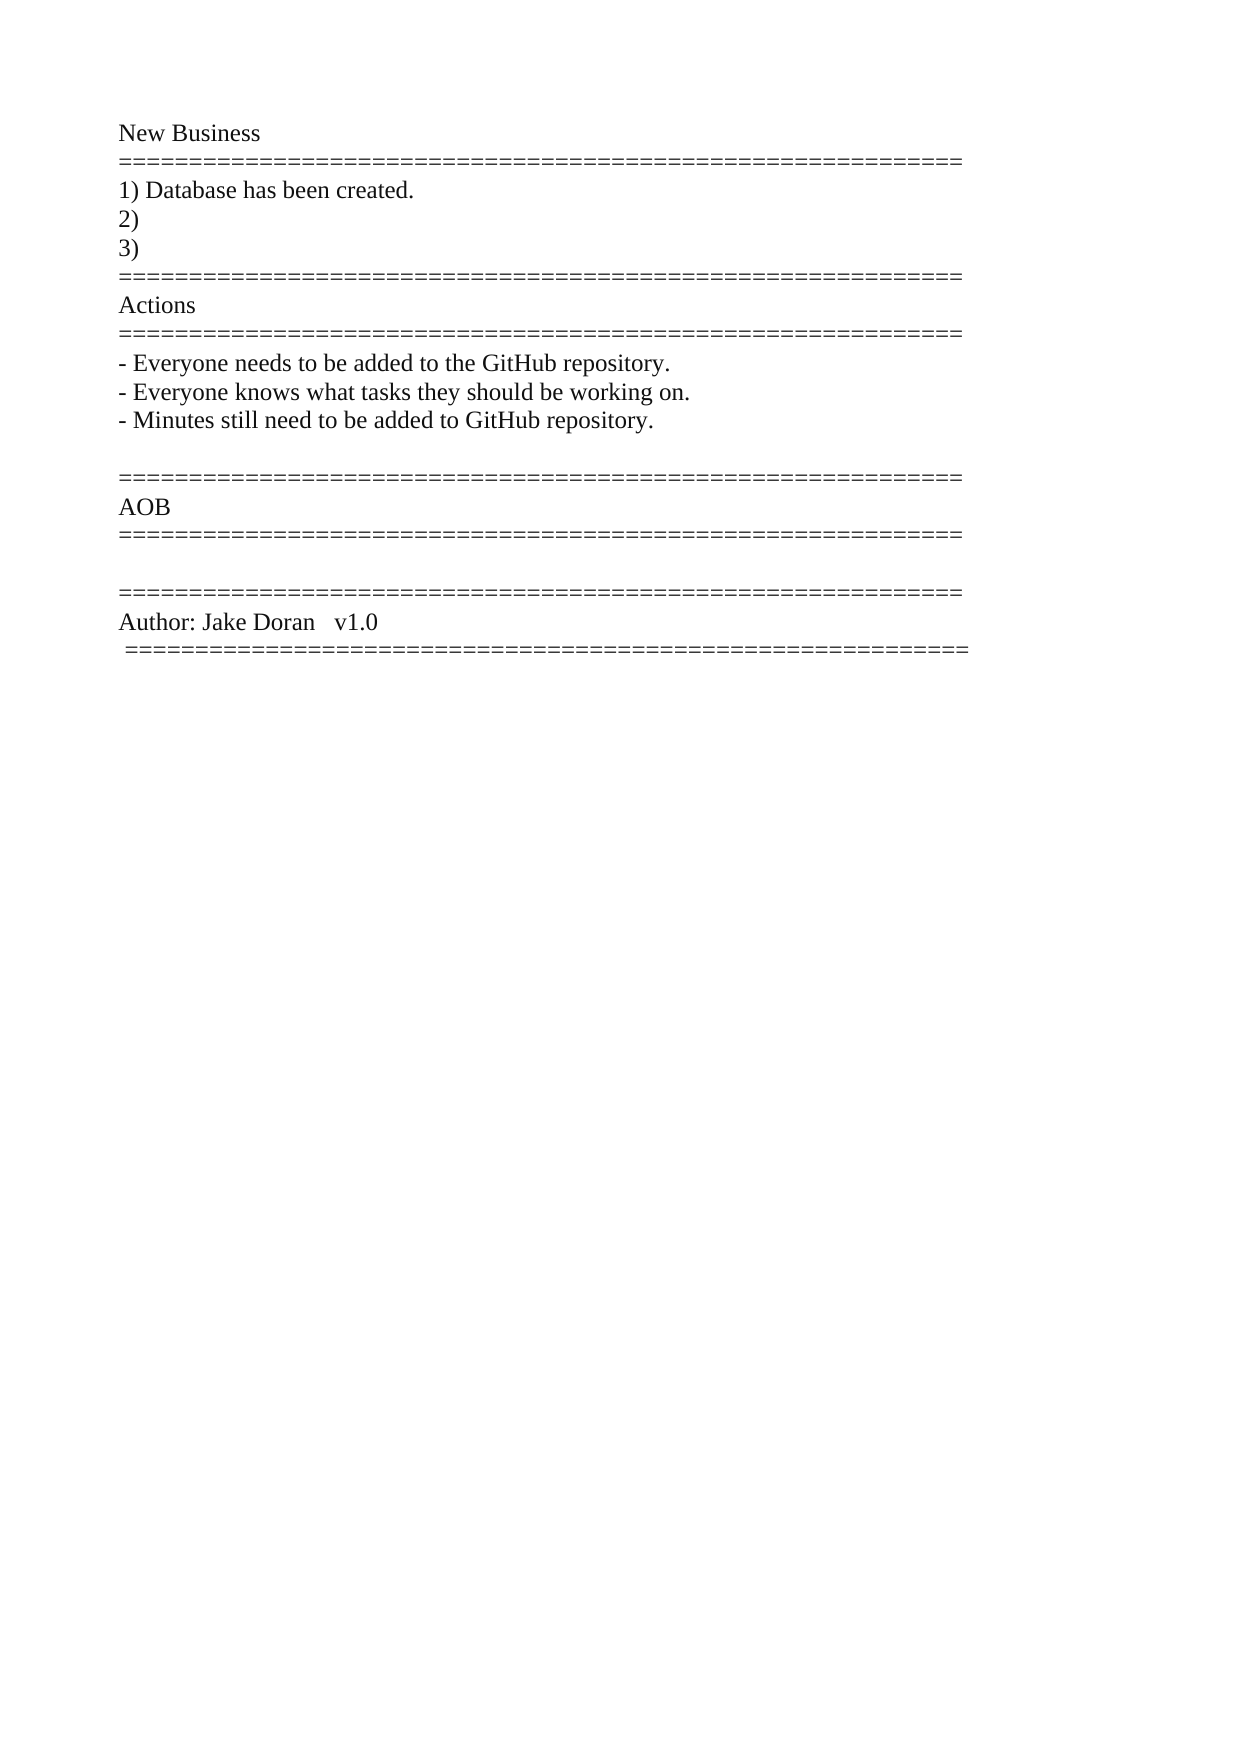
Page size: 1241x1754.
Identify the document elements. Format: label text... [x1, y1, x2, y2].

text ============================================================ [118, 521, 1122, 549]
text - Minutes still need to be added to GitHub repository. [118, 406, 1122, 434]
text ============================================================ [118, 147, 1122, 176]
text 2) [118, 204, 1122, 233]
text 1) Database has been created. [118, 176, 1122, 204]
text ============================================================ [118, 262, 1122, 291]
text ============================================================ [118, 319, 1122, 348]
text ============================================================ [118, 463, 1122, 492]
text AOB [118, 492, 1122, 521]
text Actions [118, 291, 1122, 319]
text ============================================================ [118, 636, 1122, 664]
text - Everyone knows what tasks they should be working on. [118, 377, 1122, 406]
text Author: Jake Doran v1.0 [118, 607, 1122, 636]
text 3) [118, 233, 1122, 262]
text - Everyone needs to be added to the GitHub repository. [118, 348, 1122, 377]
text New Business [118, 118, 1122, 147]
text ============================================================ [118, 578, 1122, 607]
